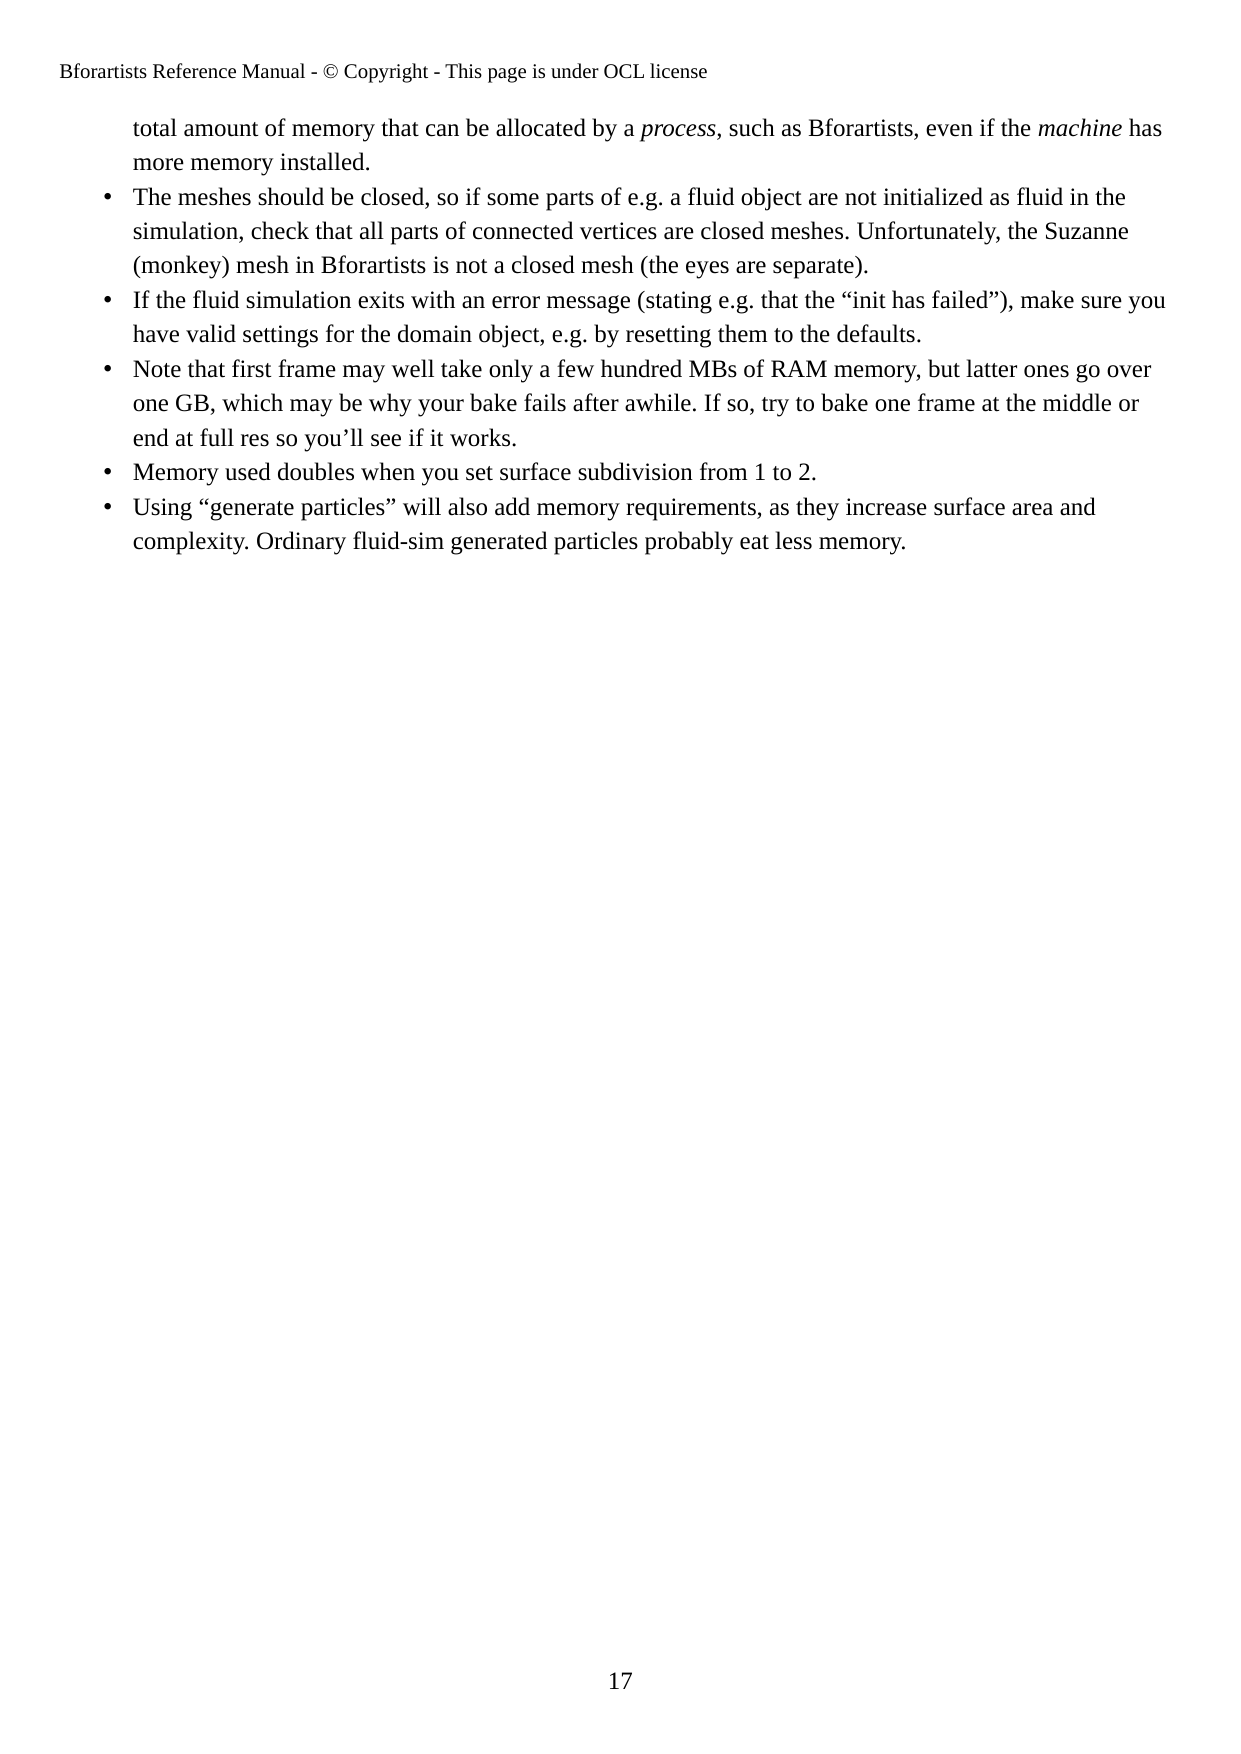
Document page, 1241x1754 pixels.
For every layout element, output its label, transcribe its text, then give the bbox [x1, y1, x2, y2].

list Using “generate particles” will also add memory requirements, as they increase surface area and complexity. Ordinary fluid-sim generated particles probably eat less memory. [103, 492, 1181, 555]
list The meshes should be closed, so if some parts of e.g. a fluid object are not initialized as fluid in the simulation, check that all parts of connected vertices are closed meshes. Unfortunately, the Suzanne (monkey) mesh in Bforartists is not a closed mesh (the eyes are separate). [103, 182, 1181, 279]
list Note that first frame may well take only a few hundred MBs of RAM memory, but latter ones go over one GB, which may be why your bake fails after awhile. If so, try to bake one frame at the middle or end at full res so you’ll see if it works. [103, 354, 1181, 452]
list If the fluid simulation exits with an error message (stating e.g. that the “init has failed”), make sure you have valid settings for the domain object, e.g. by resetting them to the defaults. [103, 285, 1181, 348]
list total amount of memory that can be allocated by a process, such as Bforartists, even if the machine has more memory installed. [103, 113, 1181, 176]
list Memory used doubles when you set surface subdivision from 1 to 2. [103, 457, 1181, 486]
